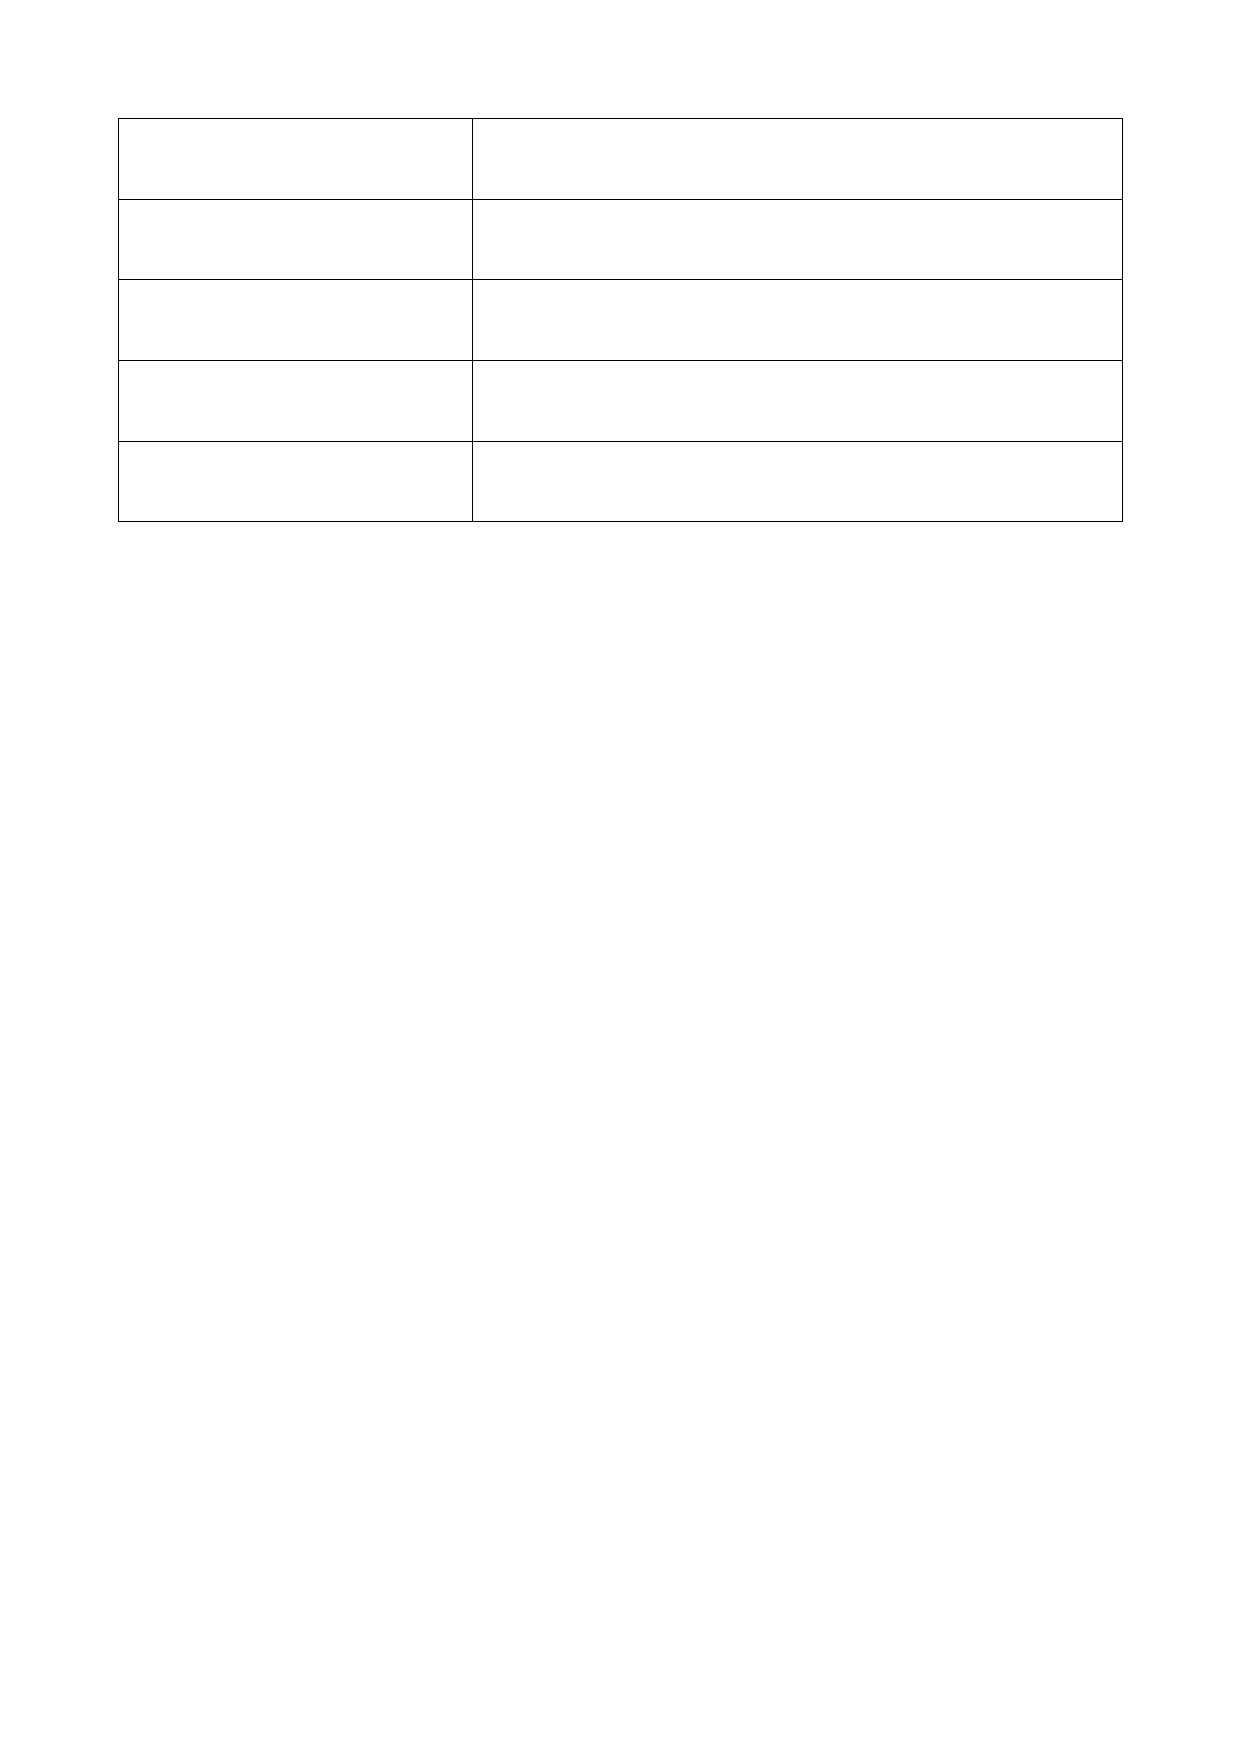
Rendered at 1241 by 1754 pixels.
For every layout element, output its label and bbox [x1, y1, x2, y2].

table_cell [119, 280, 472, 360]
table_cell [473, 361, 1122, 441]
table_cell [119, 361, 472, 441]
table_cell [473, 442, 1122, 521]
table_cell [119, 119, 472, 199]
table_cell [473, 119, 1122, 199]
table_cell [473, 200, 1122, 279]
table_cell [473, 280, 1122, 360]
table_cell [119, 442, 472, 521]
table_cell [119, 200, 472, 279]
